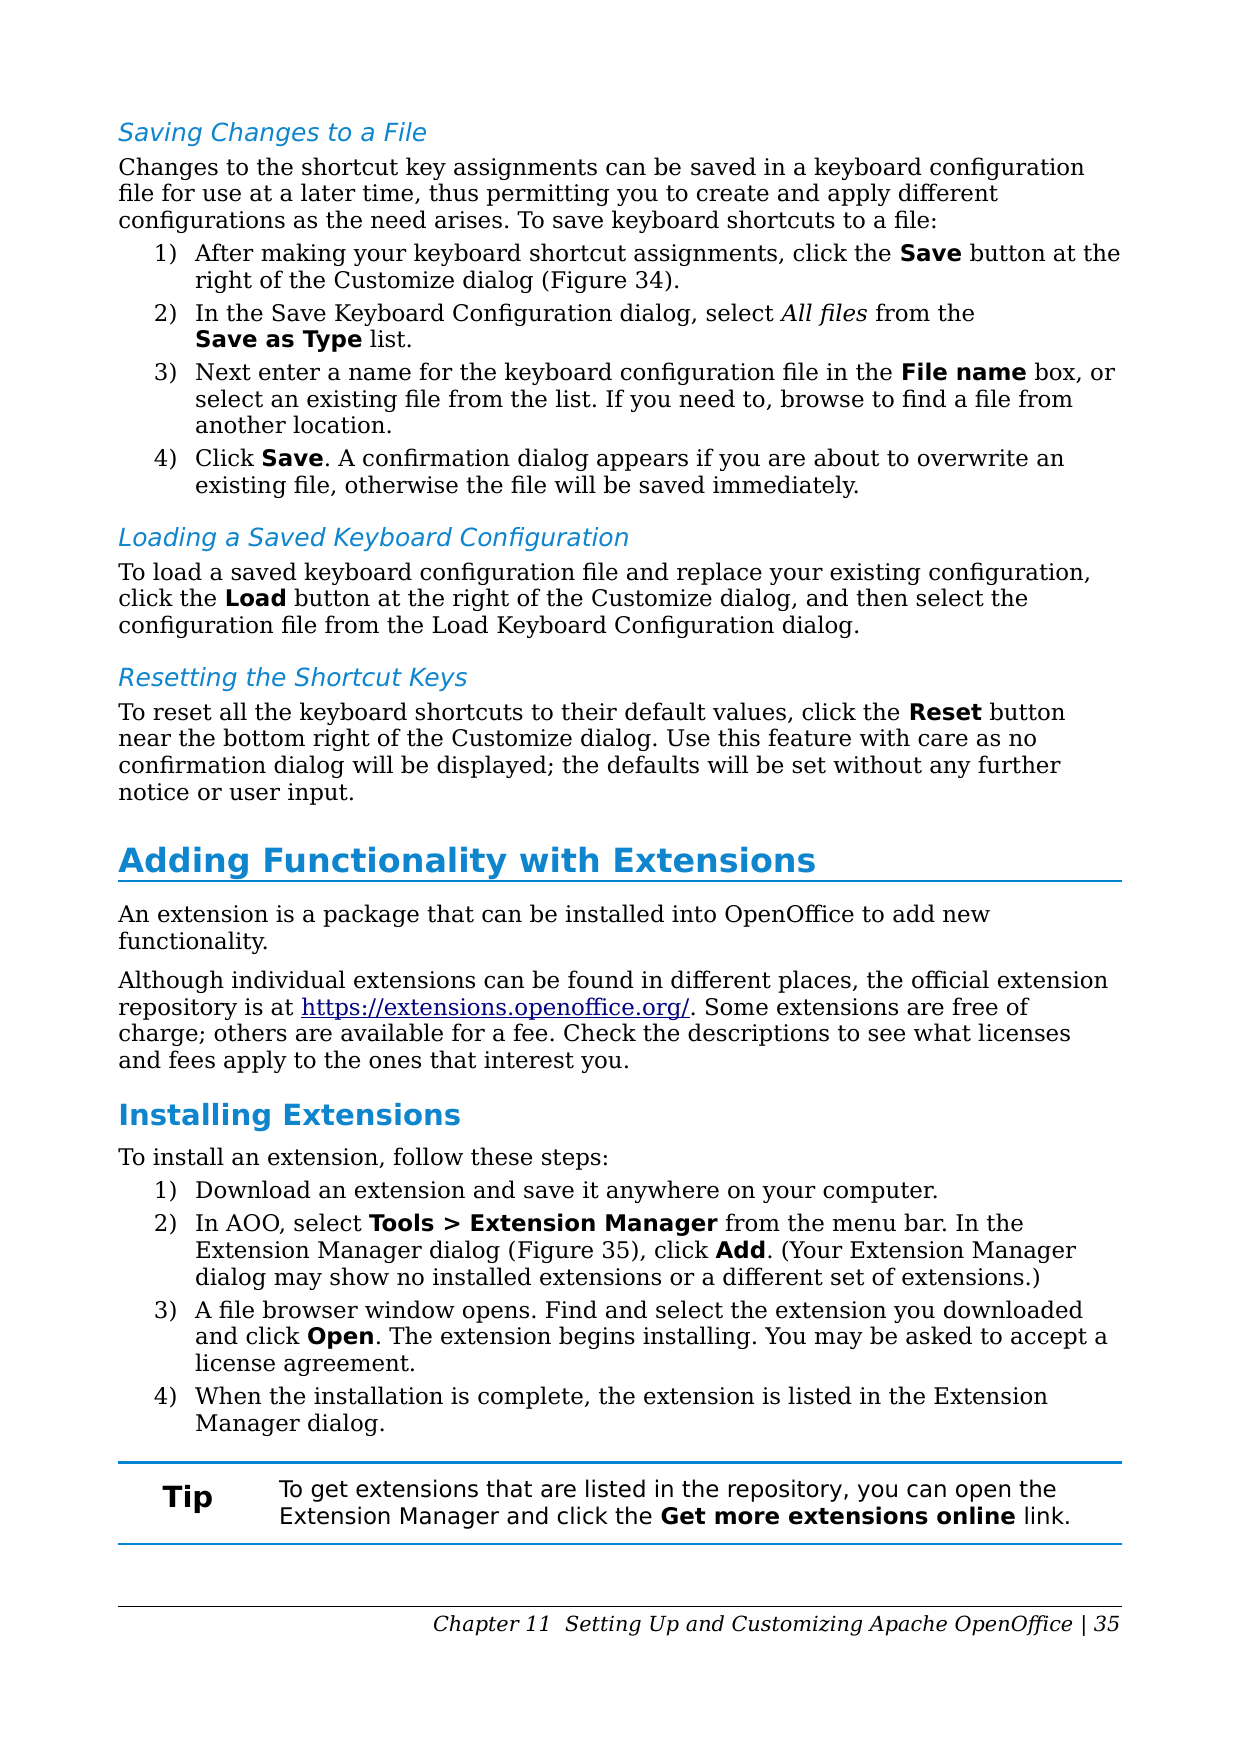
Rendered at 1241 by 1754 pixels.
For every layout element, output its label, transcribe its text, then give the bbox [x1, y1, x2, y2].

list Click Save. A confirmation dialog appears if you are about to overwrite an existing file, otherwise the file will be saved immediately. [177, 446, 1122, 499]
subtitle Resetting the Shortcut Keys [118, 663, 1122, 692]
list A file browser window opens. Find and select the extension you downloaded and click Open. The extension begins installing. You may be asked to accept a license agreement. [177, 1297, 1122, 1377]
text To load a saved keyboard configuration file and replace your existing configuration, click the Load button at the right of the Customize dialog, and then select the configuration file from the Load Keyboard Configuration dialog. [118, 559, 1122, 639]
list After making your keyboard shortcut assignments, click the Save button at the right of the Customize dialog (Figure 34). [177, 240, 1122, 293]
subtitle Adding Functionality with Extensions [118, 842, 1122, 880]
subtitle Saving Changes to a File [118, 118, 1122, 147]
text An extension is a package that can be installed into OpenOffice to add new functionality. [118, 901, 1122, 955]
subtitle Installing Extensions [118, 1098, 1122, 1132]
list In AOO, select Tools > Extension Manager from the menu bar. In the Extension Manager dialog (Figure 35), click Add. (Your Extension Manager dialog may show no installed extensions or a different set of extensions.) [177, 1211, 1122, 1291]
list In the Save Keyboard Configuration dialog, select All files from the Save as Type list. [177, 300, 1122, 353]
text To reset all the keyboard shortcuts to their default values, click the Reset button near the bottom right of the Customize dialog. Use this feature with care as no confirmation dialog will be displayed; the defaults will be set without any further notice or user input. [118, 699, 1122, 805]
list To install an extension, follow these steps: [118, 1144, 1122, 1171]
list Changes to the shortcut key assignments can be saved in a keyboard configuration file for use at a later time, thus permitting you to create and apply different configurations as the need arises. To save keyboard shortcuts to a file: [118, 154, 1122, 234]
text Although individual extensions can be found in different places, the official extension repository is at https://extensions.openoffice.org/. Some extensions are free of charge; others are available for a fee. Check the descriptions to see what licenses and fees apply to the ones that interest you. [118, 967, 1122, 1074]
table_header Tip [118, 1464, 257, 1543]
subtitle Loading a Saved Keyboard Configuration [118, 523, 1122, 552]
table_header To get extensions that are listed in the repository, you can open the Extension Manager and click the Get more extensions online link. [258, 1464, 1122, 1543]
list Download an extension and save it anywhere on your computer. [177, 1178, 1122, 1204]
list When the installation is complete, the extension is listed in the Extension Manager dialog. [177, 1383, 1122, 1436]
list Next enter a name for the keyboard configuration file in the File name box, or select an existing file from the list. If you need to, browse to find a file from another location. [177, 359, 1122, 439]
